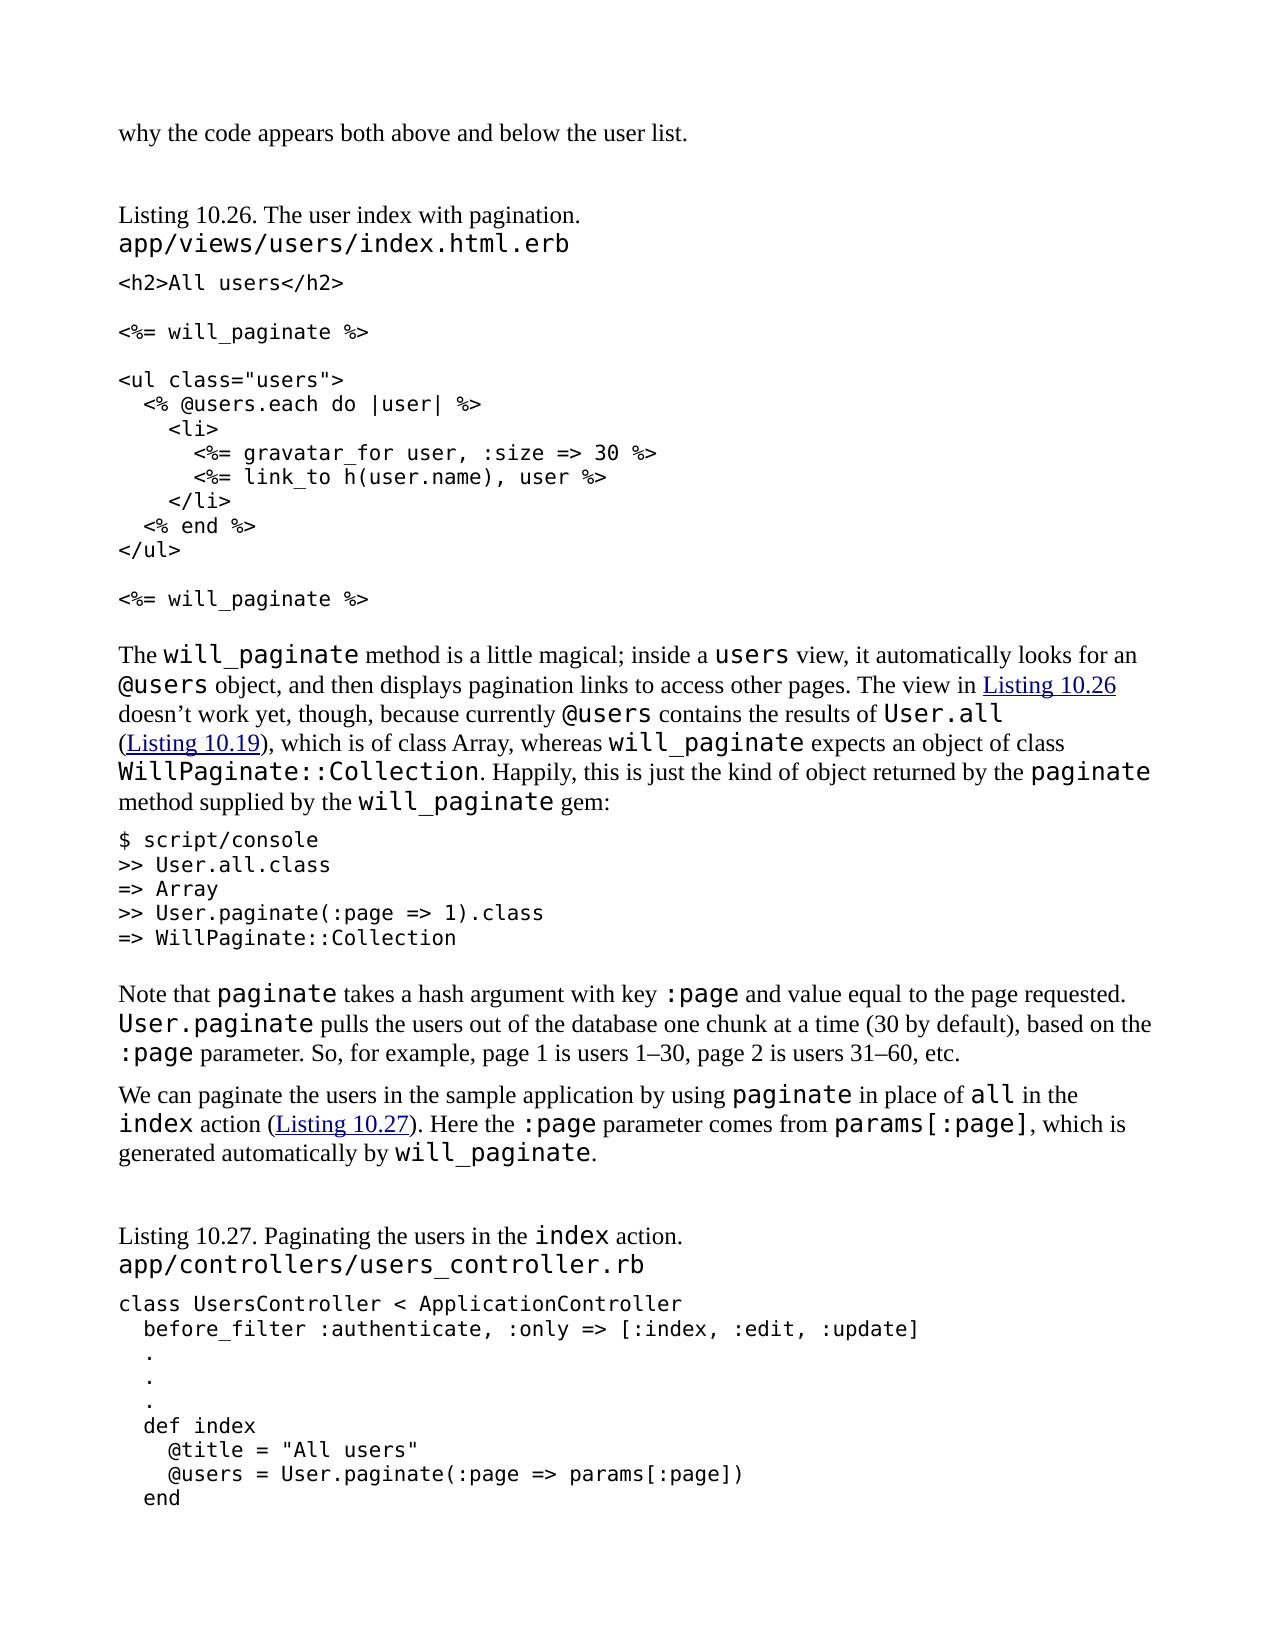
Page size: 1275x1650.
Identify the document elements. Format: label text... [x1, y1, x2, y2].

text $ script/console [118, 828, 1157, 853]
text <ul class="users"> [118, 368, 1157, 392]
text . [118, 1365, 1157, 1389]
text => WillPaginate::Collection [118, 926, 1157, 950]
text @title = "All users" [118, 1438, 1157, 1462]
text Note that paginate takes a hash argument with key :page and value equal to the page requested. User.paginate pulls the users out of the database one chunk at a time (30 by default), based on the :page parameter. So, for example, page 1 is users 1–30, page 2 is users 31–60, etc. [118, 979, 1157, 1067]
text end [118, 1486, 1157, 1511]
text <% @users.each do |user| %> [118, 392, 1157, 417]
text <h2>All users</h2> [118, 271, 1157, 295]
text => Array [118, 877, 1157, 901]
text <%= will_paginate %> [118, 320, 1157, 344]
text The will_paginate method is a little magical; inside a users view, it automatically looks for an @users object, and then displays pagination links to access other pages. The view in Listing 10.26 doesn’t work yet, though, because currently @users contains the results of User.all (Listing 10.19), which is of class Array, whereas will_paginate expects an object of class WillPaginate::Collection. Happily, this is just the kind of object returned by the paginate method supplied by the will_paginate gem: [118, 640, 1157, 816]
text def index [118, 1414, 1157, 1438]
text why the code appears both above and below the user list. [118, 118, 1157, 147]
text Listing 10.27. Paginating the users in the index action. app/controllers/users_controller.rb [118, 1221, 1157, 1280]
text . [118, 1341, 1157, 1365]
text We can paginate the users in the sample application by using paginate in place of all in the index action (Listing 10.27). Here the :page parameter comes from params[:page], which is generated automatically by will_paginate. [118, 1080, 1157, 1167]
text @users = User.paginate(:page => params[:page]) [118, 1462, 1157, 1486]
text before_filter :authenticate, :only => [:index, :edit, :update] [118, 1317, 1157, 1341]
text class UsersController < ApplicationController [118, 1292, 1157, 1317]
text <%= link_to h(user.name), user %> [118, 465, 1157, 489]
text >> User.paginate(:page => 1).class [118, 901, 1157, 926]
text <li> [118, 417, 1157, 441]
text <%= will_paginate %> [118, 587, 1157, 611]
text </ul> [118, 538, 1157, 562]
text <% end %> [118, 514, 1157, 538]
text . [118, 1389, 1157, 1414]
text Listing 10.26. The user index with pagination. app/views/users/index.html.erb [118, 201, 1157, 259]
text </li> [118, 489, 1157, 514]
text <%= gravatar_for user, :size => 30 %> [118, 441, 1157, 465]
text >> User.all.class [118, 853, 1157, 877]
